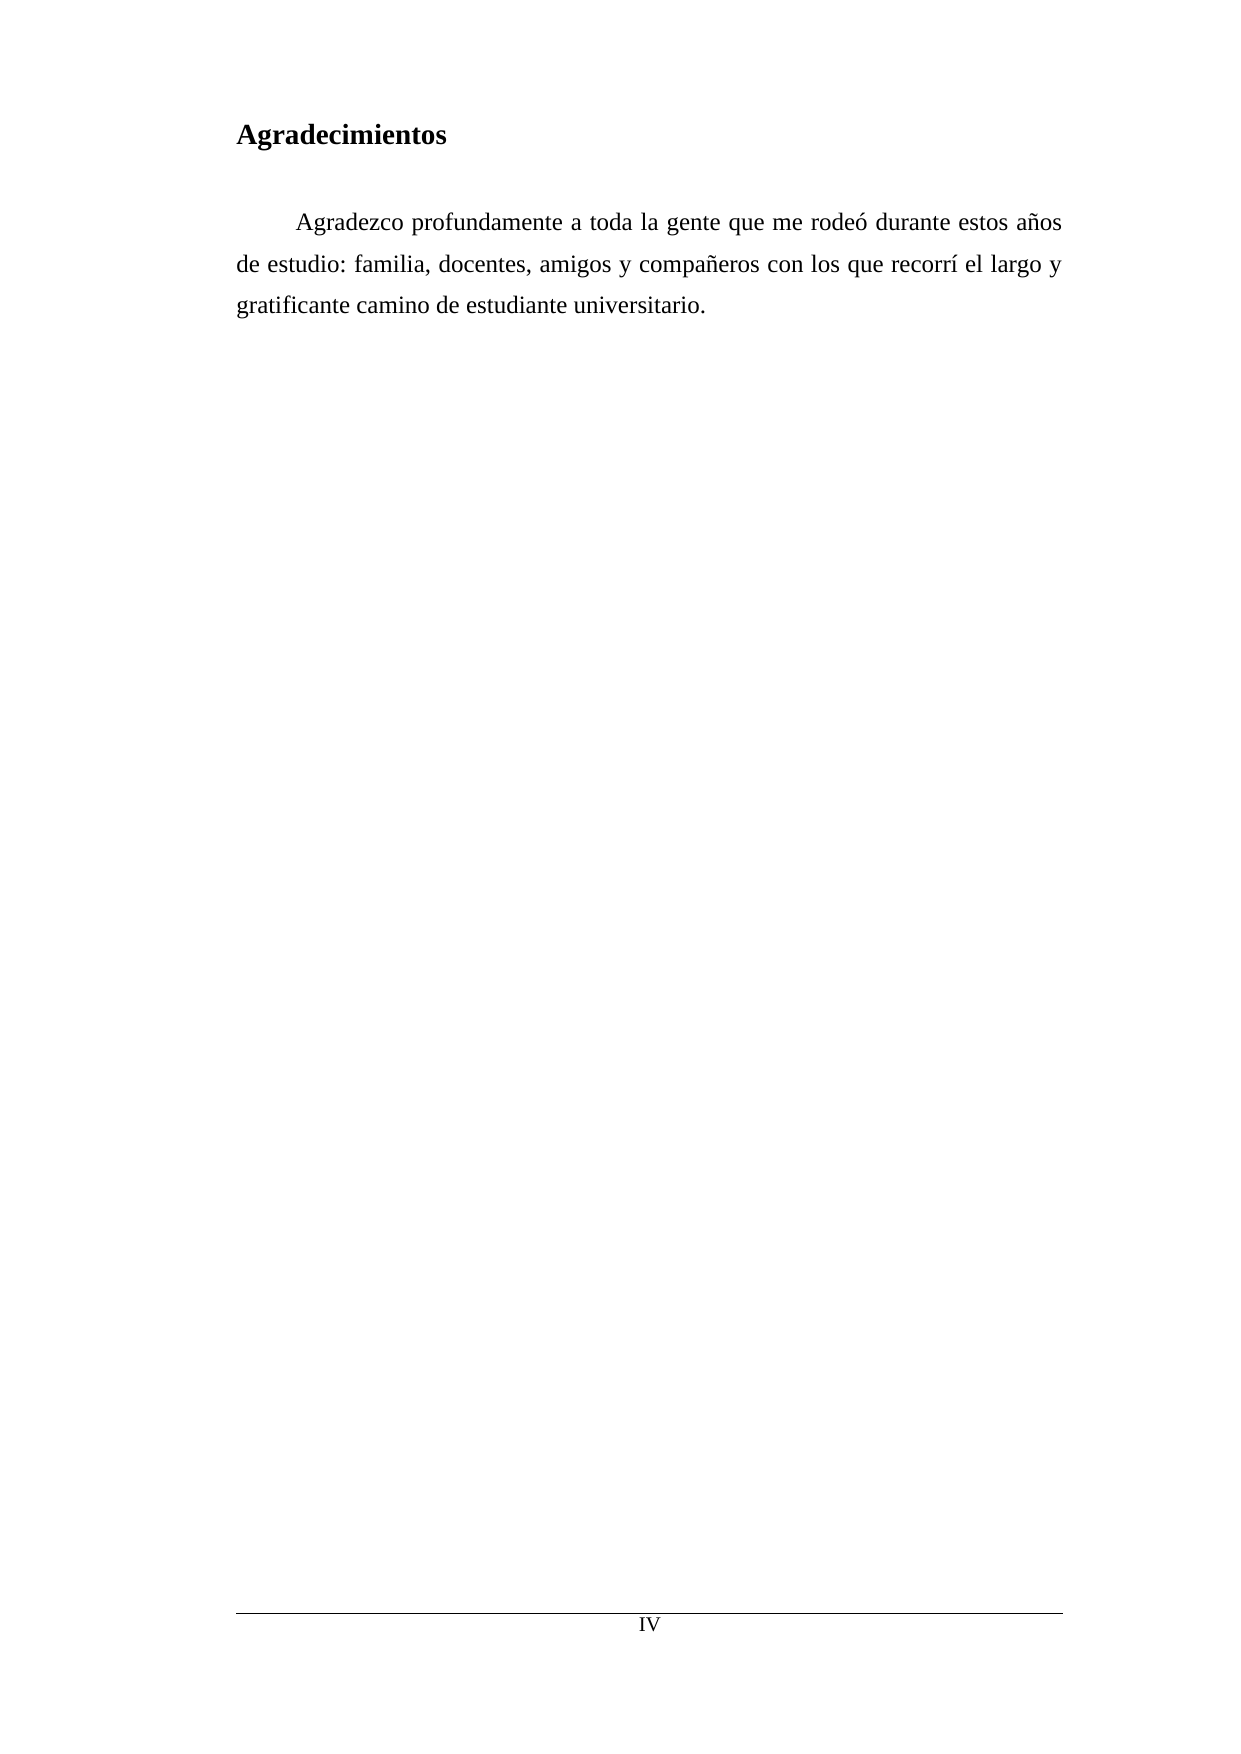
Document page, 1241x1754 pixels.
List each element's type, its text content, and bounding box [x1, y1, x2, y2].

text Agradezco profundamente a toda la gente que me rodeó durante estos años de estudio: familia, docentes, amigos y compañeros con los que recorrí el largo y gratificante camino de estudiante universitario. [236, 208, 1063, 319]
subtitle Agradecimientos [236, 118, 1063, 150]
